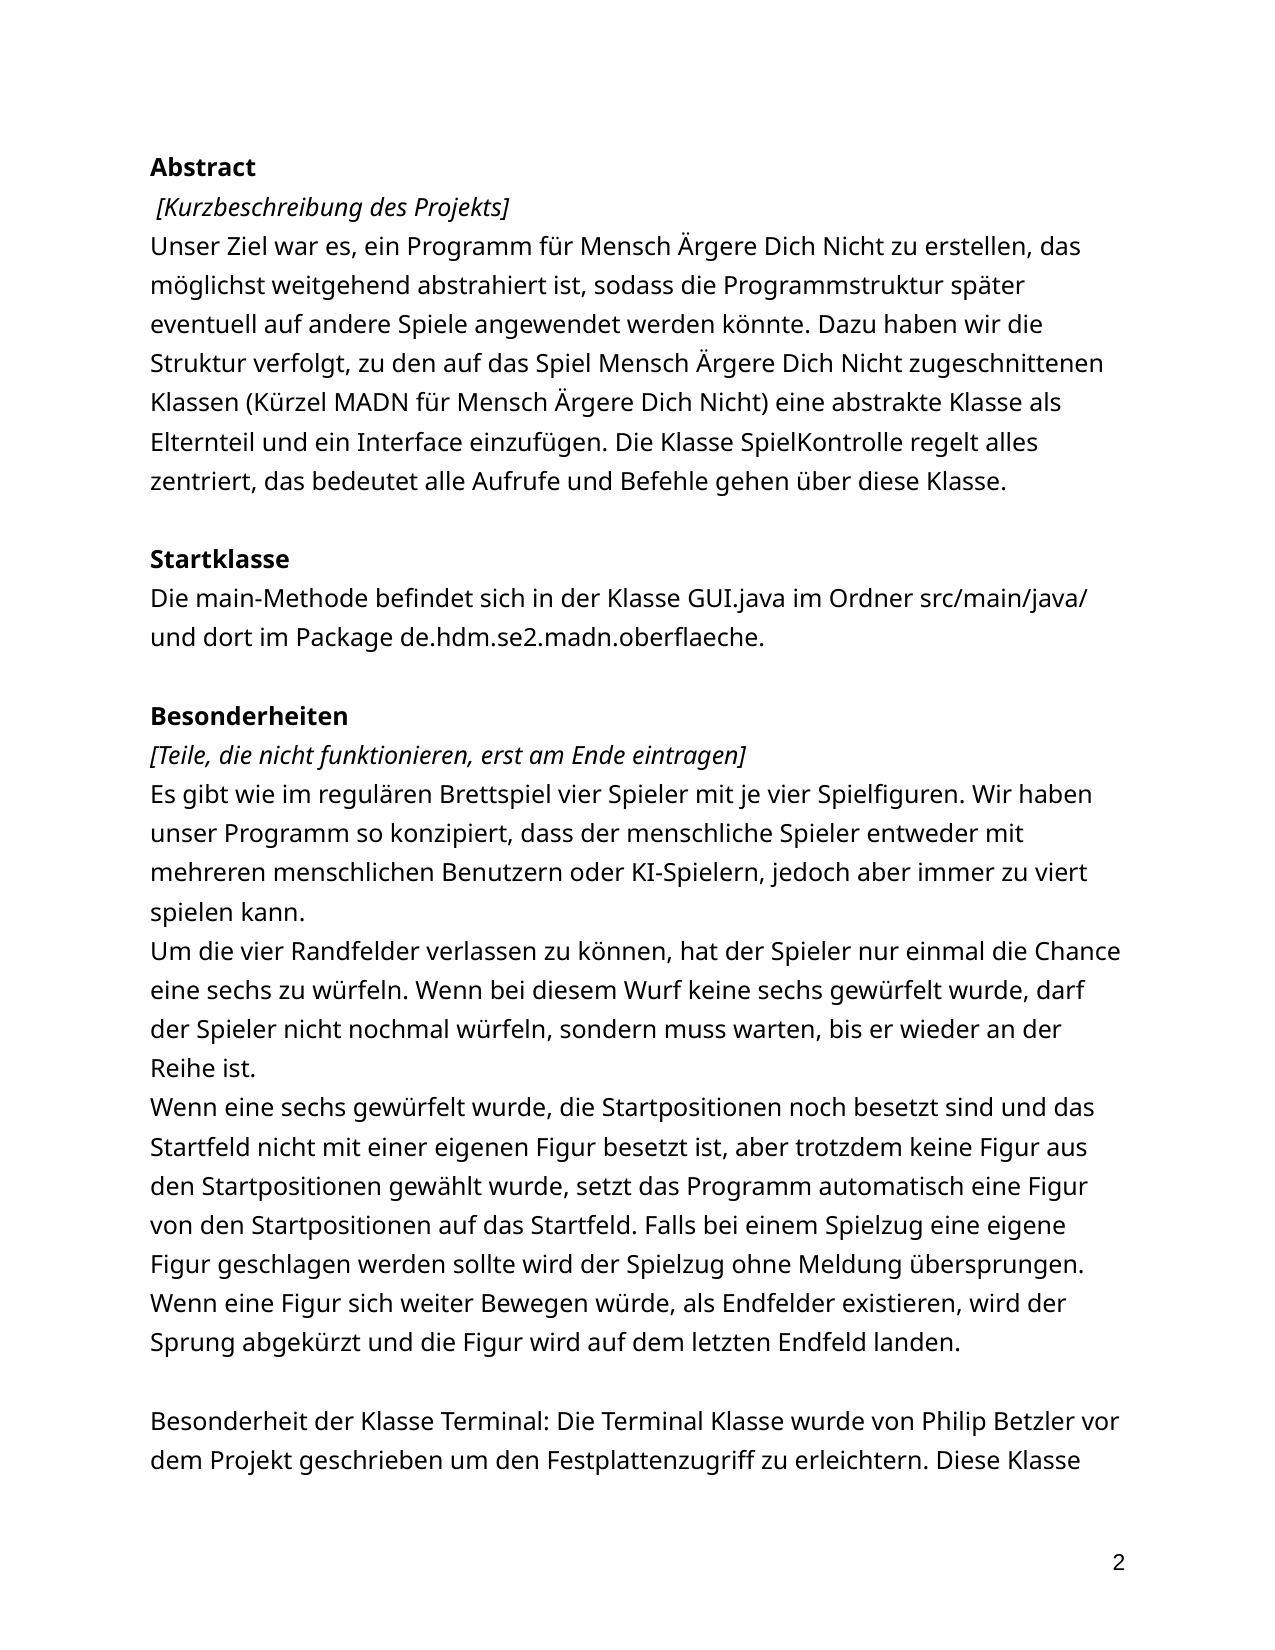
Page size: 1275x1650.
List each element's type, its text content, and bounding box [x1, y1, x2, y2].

text Abstract [150, 150, 1125, 184]
text Besonderheiten [150, 698, 1125, 732]
text Besonderheit der Klasse Terminal: Die Terminal Klasse wurde von Philip Betzler vor dem Projekt geschrieben um den Festplattenzugriff zu erleichtern. Diese Klasse [150, 1403, 1125, 1477]
text Es gibt wie im regulären Brettspiel vier Spieler mit je vier Spielfiguren. Wir haben unser Programm so konzipiert, dass der menschliche Spieler entweder mit mehreren menschlichen Benutzern oder KI-Spielern, jedoch aber immer zu viert spielen kann. [150, 777, 1125, 928]
text [Kurzbeschreibung des Projekts] [150, 189, 1125, 223]
text Die main-Methode befindet sich in der Klasse GUI.java im Ordner src/main/java/ und dort im Package de.hdm.se2.madn.oberflaeche. [150, 581, 1125, 654]
text Unser Ziel war es, ein Programm für Mensch Ärgere Dich Nicht zu erstellen, das möglichst weitgehend abstrahiert ist, sodass die Programmstruktur später eventuell auf andere Spiele angewendet werden könnte. Dazu haben wir die Struktur verfolgt, zu den auf das Spiel Mensch Ärgere Dich Nicht zugeschnittenen Klassen (Kürzel MADN für Mensch Ärgere Dich Nicht) eine abstrakte Klasse als Elternteil und ein Interface einzufügen. Die Klasse SpielKontrolle regelt alles zentriert, das bedeutet alle Aufrufe und Befehle gehen über diese Klasse. [150, 228, 1125, 537]
text Um die vier Randfelder verlassen zu können, hat der Spieler nur einmal die Chance eine sechs zu würfeln. Wenn bei diesem Wurf keine sechs gewürfelt wurde, darf der Spieler nicht nochmal würfeln, sondern muss warten, bis er wieder an der Reihe ist. [150, 933, 1125, 1085]
text [Teile, die nicht funktionieren, erst am Ende eintragen] [150, 737, 1125, 772]
text Wenn eine sechs gewürfelt wurde, die Startpositionen noch besetzt sind und das Startfeld nicht mit einer eigenen Figur besetzt ist, aber trotzdem keine Figur aus den Startpositionen gewählt wurde, setzt das Programm automatisch eine Figur von den Startpositionen auf das Startfeld. Falls bei einem Spielzug eine eigene Figur geschlagen werden sollte wird der Spielzug ohne Meldung übersprungen. Wenn eine Figur sich weiter Bewegen würde, als Endfelder existieren, wird der Sprung abgekürzt und die Figur wird auf dem letzten Endfeld landen. [150, 1090, 1125, 1359]
text Startklasse [150, 542, 1125, 576]
